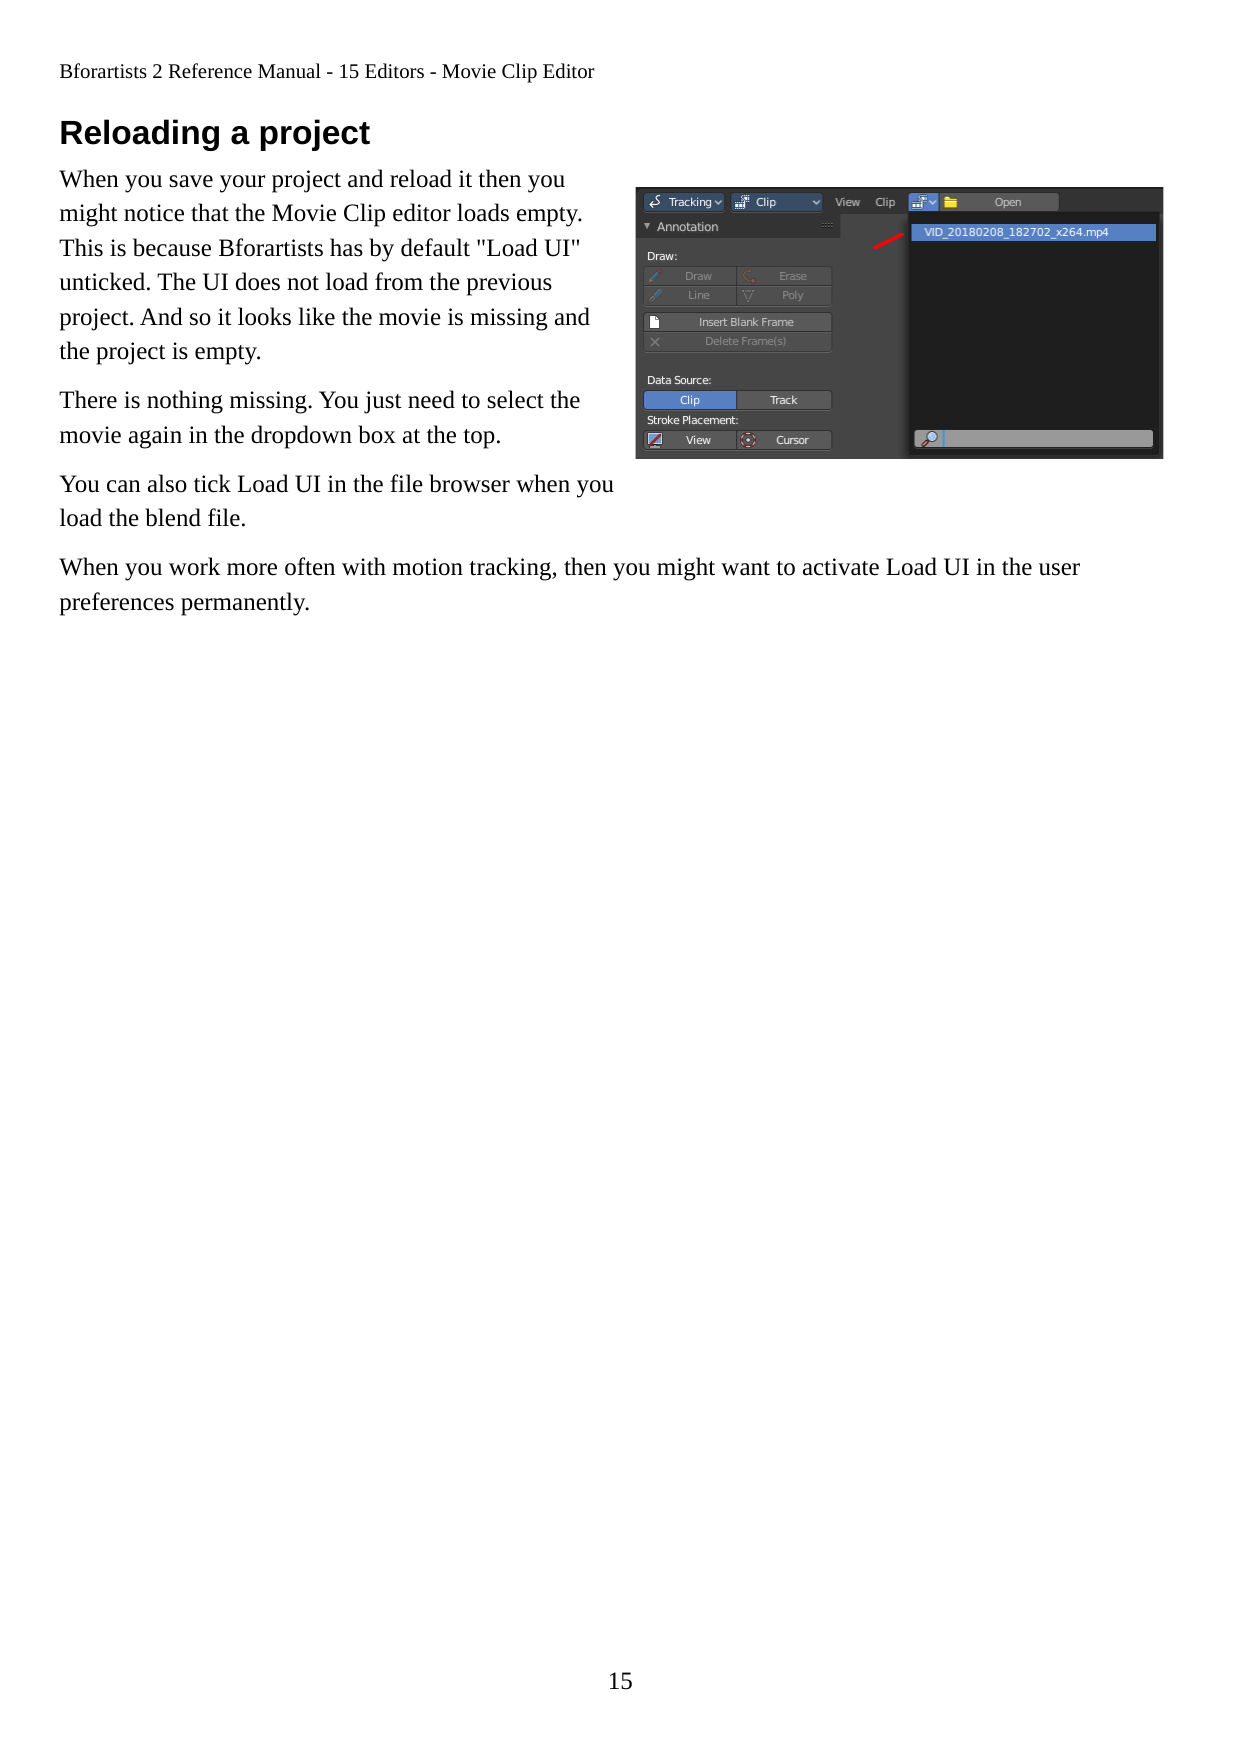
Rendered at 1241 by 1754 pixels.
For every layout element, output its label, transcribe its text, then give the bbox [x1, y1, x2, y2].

picture [635, 187, 1164, 459]
text When you save your project and reload it then you might notice that the Movie Clip editor loads empty. This is because Bforartists has by default "Load UI" unticked. The UI does not load from the previous project. And so it looks like the movie is missing and the project is empty. [59, 164, 1181, 365]
text There is nothing missing. You just need to select the movie again in the dropdown box at the top. [59, 385, 635, 448]
text When you work more often with motion tracking, then you might want to activate Load UI in the user preferences permanently. [59, 552, 1181, 616]
text You can also tick Load UI in the file browser when you load the blend file. [59, 469, 1181, 532]
subtitle Reloading a project [59, 113, 1181, 151]
